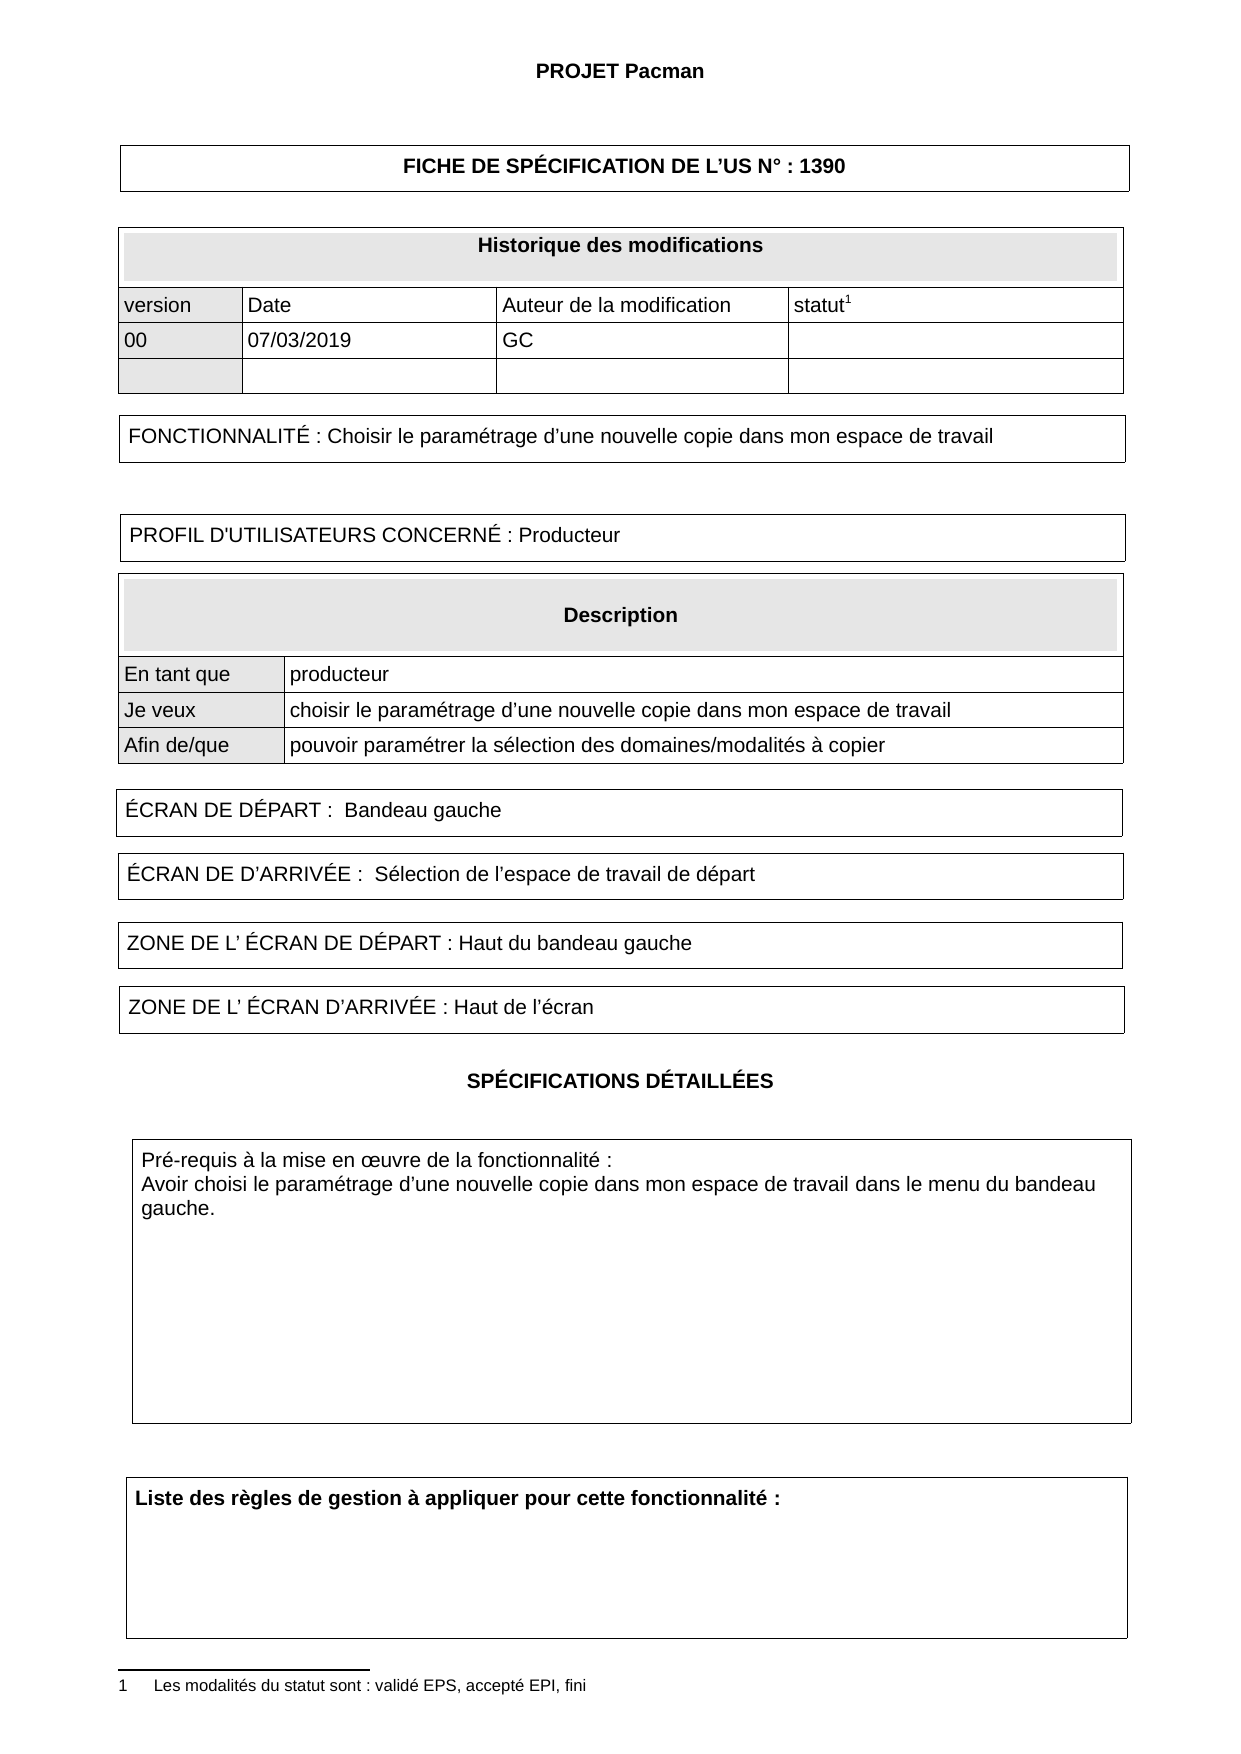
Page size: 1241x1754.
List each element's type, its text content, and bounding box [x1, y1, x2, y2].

table_cell [789, 323, 1123, 358]
text [127, 1478, 1127, 1638]
table_cell [119, 359, 242, 393]
table_cell 00 [119, 323, 242, 358]
table_cell Date [243, 288, 496, 322]
table_cell GC [497, 323, 788, 358]
text ZONE DE L’ ÉCRAN D’ARRIVÉE : Haut de l’écran [128, 995, 1115, 1019]
text [133, 1140, 1131, 1423]
table_cell [789, 359, 1123, 393]
text SPÉCIFICATIONS DÉTAILLÉES [118, 1068, 1122, 1092]
table_cell version [119, 288, 242, 322]
table_cell Je veux [119, 693, 284, 727]
text Liste des règles de gestion à appliquer pour cette fonctionnalité : [135, 1486, 1118, 1509]
table_header Description [119, 574, 1123, 656]
text FICHE DE SPÉCIFICATION DE L’US N° : 1390 [129, 154, 1120, 178]
table_cell pouvoir paramétrer la sélection des domaines/modalités à copier [285, 728, 1123, 763]
text Avoir choisi le paramétrage d’une nouvelle copie dans mon espace de travail dans le menu du bandeau gauche. [141, 1171, 1122, 1219]
table_header Historique des modifications [119, 228, 1123, 287]
table_cell Afin de/que [119, 728, 284, 763]
table_cell [243, 359, 496, 393]
table_cell [497, 359, 788, 393]
table_cell statut [789, 288, 1123, 322]
table_cell En tant que [119, 657, 284, 692]
table_cell Auteur de la modification [497, 288, 788, 322]
table_cell producteur [285, 657, 1123, 692]
text ÉCRAN DE DÉPART : Bandeau gauche [125, 798, 1113, 822]
text ÉCRAN DE D’ARRIVÉE : Sélection de l’espace de travail de départ [127, 861, 1114, 885]
text PROFIL D'UTILISATEURS CONCERNÉ : Producteur [129, 523, 1116, 547]
text ZONE DE L’ ÉCRAN DE DÉPART : Haut du bandeau gauche [127, 931, 1113, 954]
text FONCTIONNALITÉ : Choisir le paramétrage d’une nouvelle copie dans mon espace de travail [128, 424, 1116, 448]
table_cell choisir le paramétrage d’une nouvelle copie dans mon espace de travail [285, 693, 1123, 727]
text Pré-requis à la mise en œuvre de la fonctionnalité : [141, 1147, 1122, 1171]
table_cell 07/03/2019 [243, 323, 496, 358]
text PROJET Pacman [118, 59, 1122, 83]
